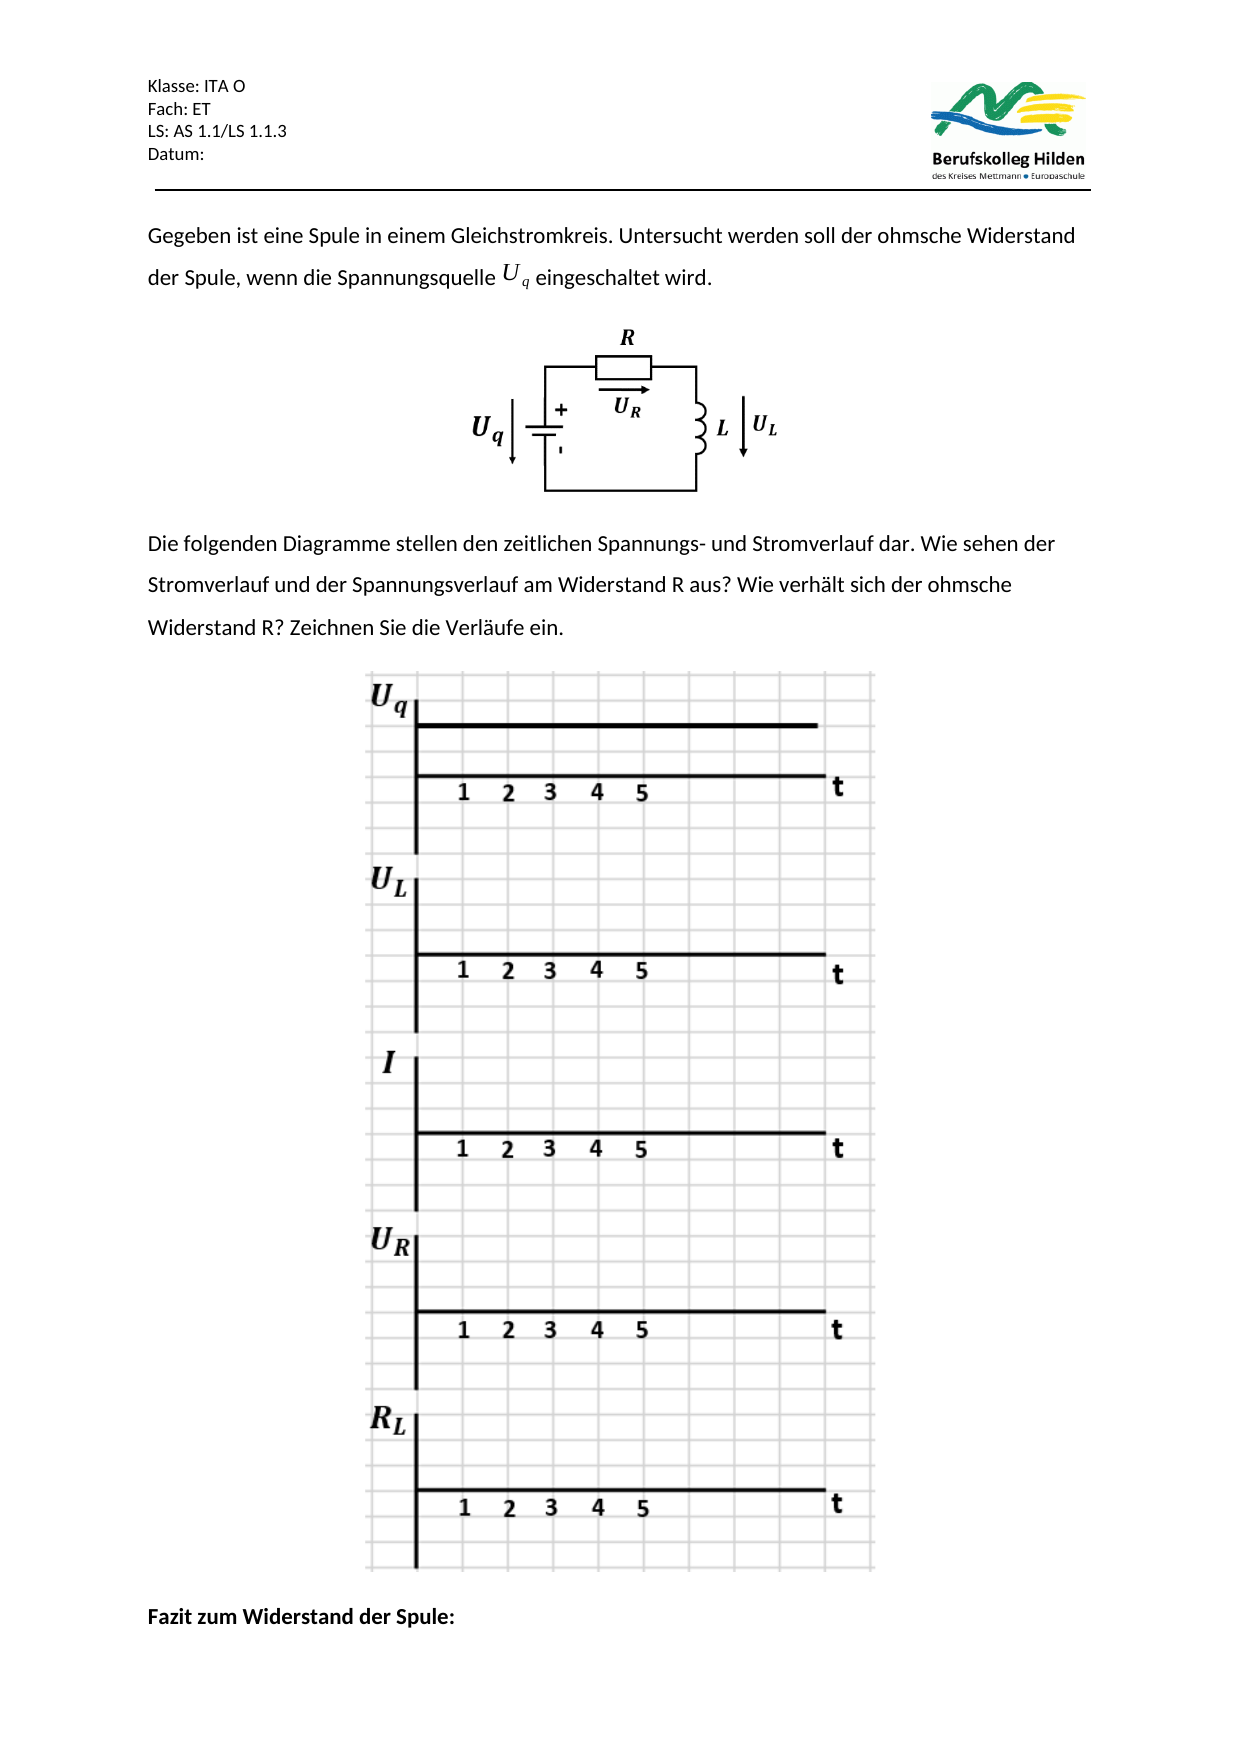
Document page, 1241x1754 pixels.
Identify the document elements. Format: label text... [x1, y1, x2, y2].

text Gegeben ist eine Spule in einem Gleichstromkreis. Untersucht werden soll der ohmsche Widerstand der Spule, wenn die Spannungsquelle eingeschaltet wird. [148, 221, 1093, 291]
picture [364, 671, 876, 1572]
text Fazit zum Widerstand der Spule: [148, 1602, 1093, 1630]
picture [948, 74, 1093, 187]
picture [459, 322, 781, 498]
text Die folgenden Diagramme stellen den zeitlichen Spannungs- und Stromverlauf dar. Wie sehen der Stromverlauf und der Spannungsverlauf am Widerstand R aus? Wie verhält sich der ohmsche Widerstand R? Zeichnen Sie die Verläufe ein. [148, 529, 1093, 641]
